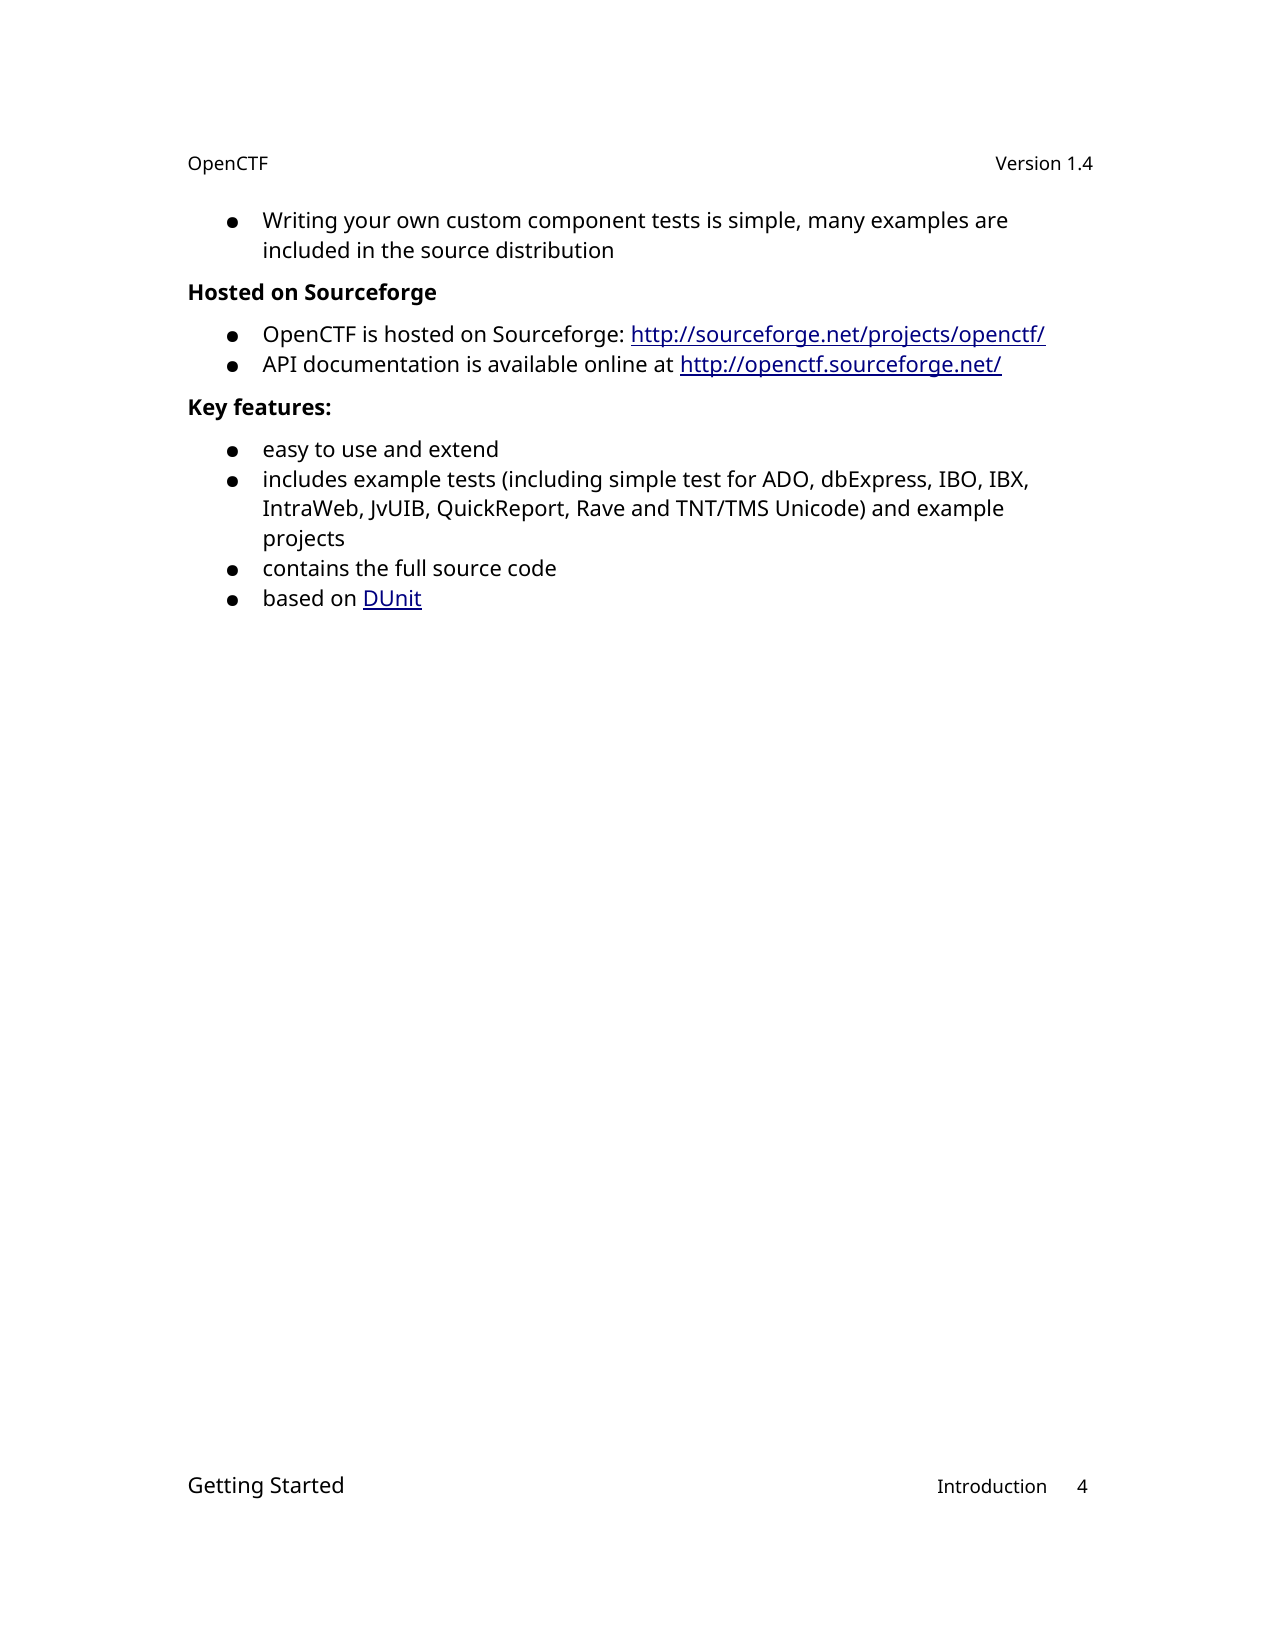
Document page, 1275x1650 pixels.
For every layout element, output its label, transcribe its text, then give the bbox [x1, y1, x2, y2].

list easy to use and extend [225, 434, 1093, 463]
list contains the full source code [225, 553, 1093, 583]
list based on DUnit [225, 583, 1093, 612]
list Writing your own custom component tests is simple, many examples are included in the source distribution [225, 205, 1093, 264]
text Key features: [187, 391, 1093, 421]
list includes example tests (including simple test for ADO, dbExpress, IBO, IBX, IntraWeb, JvUIB, QuickReport, Rave and TNT/TMS Unicode) and example projects [225, 463, 1093, 553]
list API documentation is available online at http://openctf.sourceforge.net/ [225, 349, 1093, 379]
text Hosted on Sourceforge [187, 277, 1093, 307]
list OpenCTF is hosted on Sourceforge: http://sourceforge.net/projects/openctf/ [225, 319, 1093, 349]
